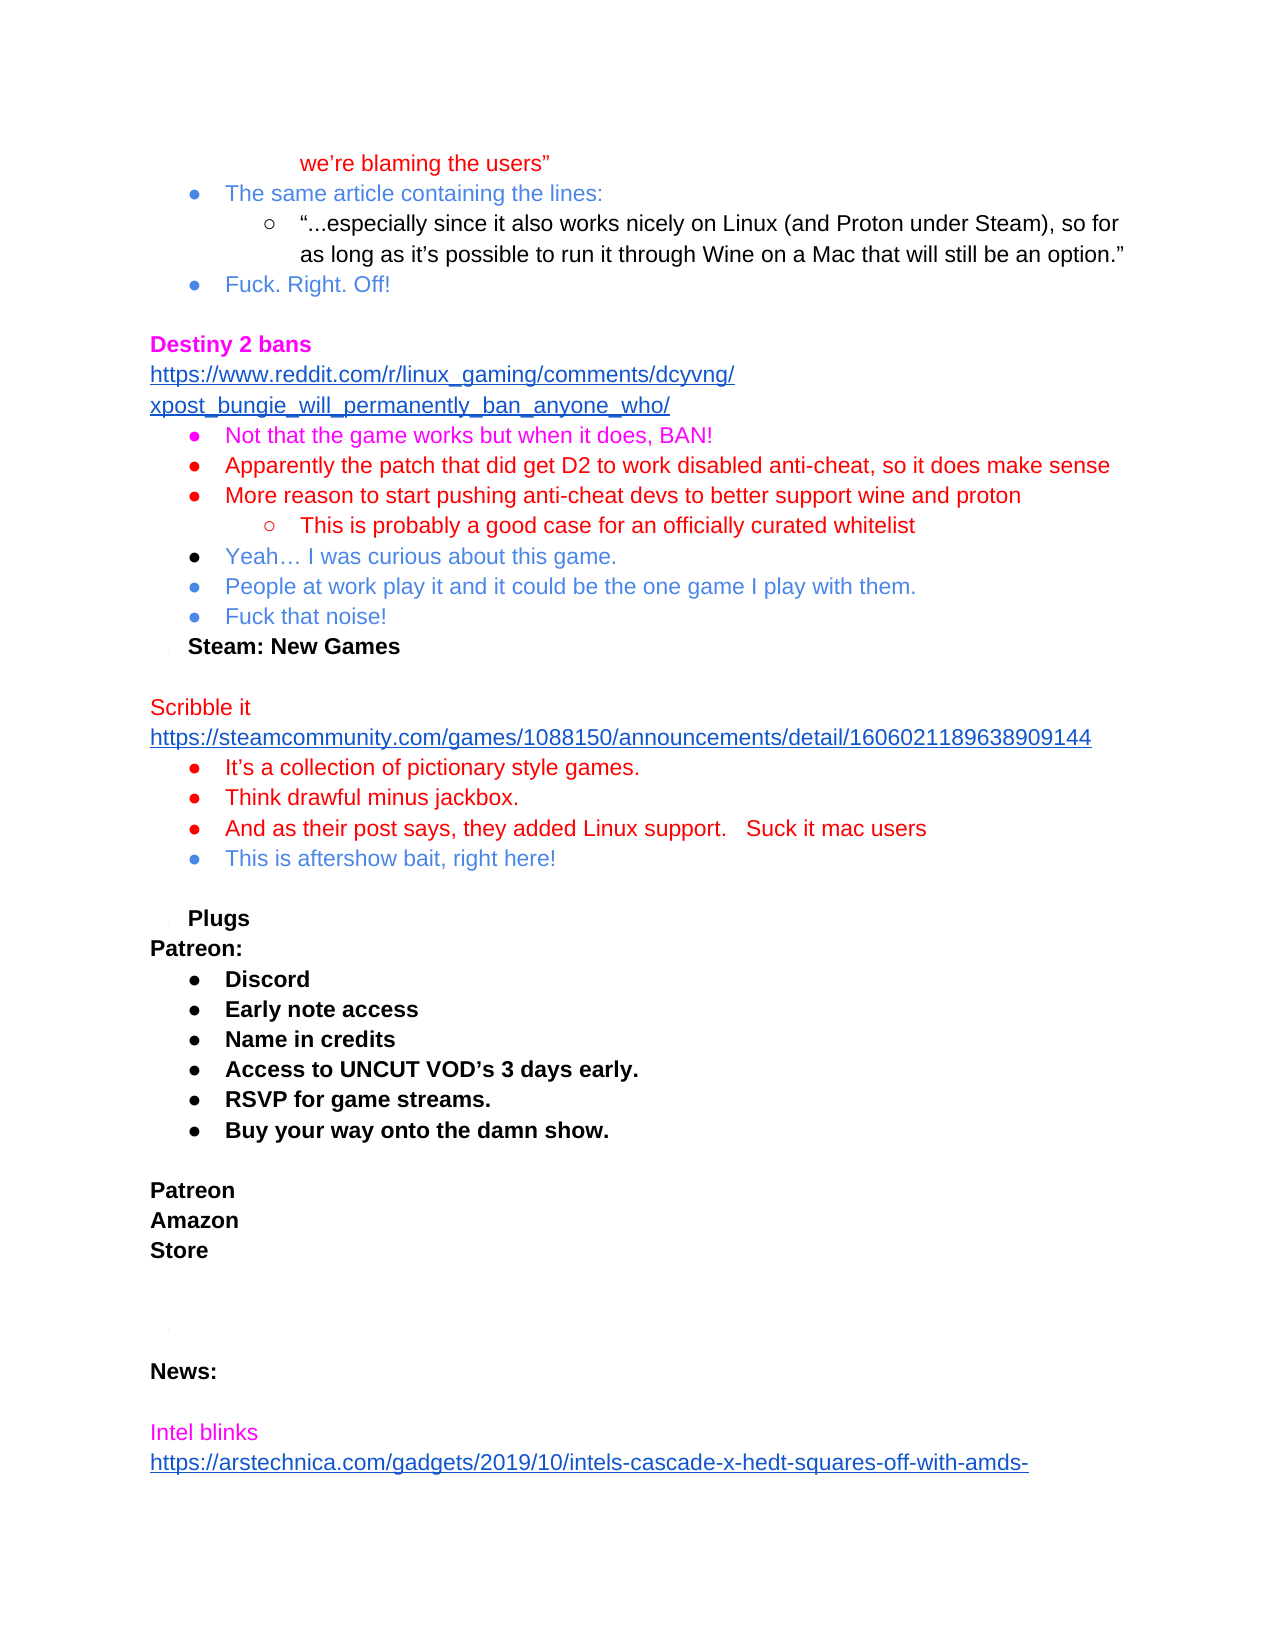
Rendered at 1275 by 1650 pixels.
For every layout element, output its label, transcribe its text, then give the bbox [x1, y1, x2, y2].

text https://steamcommunity.com/games/1088150/announcements/detail/1606021189638909144 [150, 724, 1125, 750]
text Patreon: [150, 935, 1125, 962]
list Fuck that noise! [187, 603, 1125, 629]
text Patreon [150, 1147, 1125, 1203]
list It’s a collection of pictionary style games. [187, 754, 1125, 781]
list “...especially since it also works nicely on Linux (and Proton under Steam), so for as long as it’s possible to run it through Wine on a Mac that will still be an option.” [262, 210, 1125, 267]
list Fuck. Right. Off! [187, 271, 1125, 297]
list Buy your way onto the damn show. [187, 1117, 1125, 1143]
list The same article containing the lines: [187, 180, 1125, 207]
text https://www.reddit.com/r/linux_gaming/comments/dcyvng/xpost_bungie_will_permanently_ban_anyone_who/ [150, 361, 1125, 418]
text Steam: New Games [150, 633, 1125, 660]
list This is aftershow bait, right here! [187, 845, 1125, 871]
text Destiny 2 bans [150, 331, 1125, 358]
list RSVP for game streams. [187, 1086, 1125, 1113]
list we’re blaming the users” [262, 150, 1125, 176]
text Plugs [150, 905, 1125, 932]
list Discord [187, 966, 1125, 992]
text Intel blinks [150, 1419, 1125, 1445]
list This is probably a good case for an officially curated whitelist [262, 512, 1125, 539]
list Access to UNCUT VOD’s 3 days early. [187, 1056, 1125, 1083]
list More reason to start pushing anti-cheat devs to better support wine and proton [187, 482, 1125, 509]
text https://arstechnica.com/gadgets/2019/10/intels-cascade-x-hedt-squares-off-with-amds- [150, 1449, 1125, 1475]
text News: [150, 1358, 1125, 1385]
list People at work play it and it could be the one game I play with them. [187, 573, 1125, 599]
list Think drawful minus jackbox. [187, 784, 1125, 811]
list Name in credits [187, 1026, 1125, 1052]
text Scribble it [150, 694, 1125, 720]
list And as their post says, they added Linux support. Suck it mac users [187, 814, 1125, 841]
text Amazon [150, 1207, 1125, 1234]
list Apparently the patch that did get D2 to work disabled anti-cheat, so it does make sense [187, 452, 1125, 478]
list Early note access [187, 996, 1125, 1022]
text Store [150, 1237, 1125, 1264]
list Yeah… I was curious about this game. [187, 543, 1125, 569]
list Not that the game works but when it does, BAN! [187, 422, 1125, 448]
